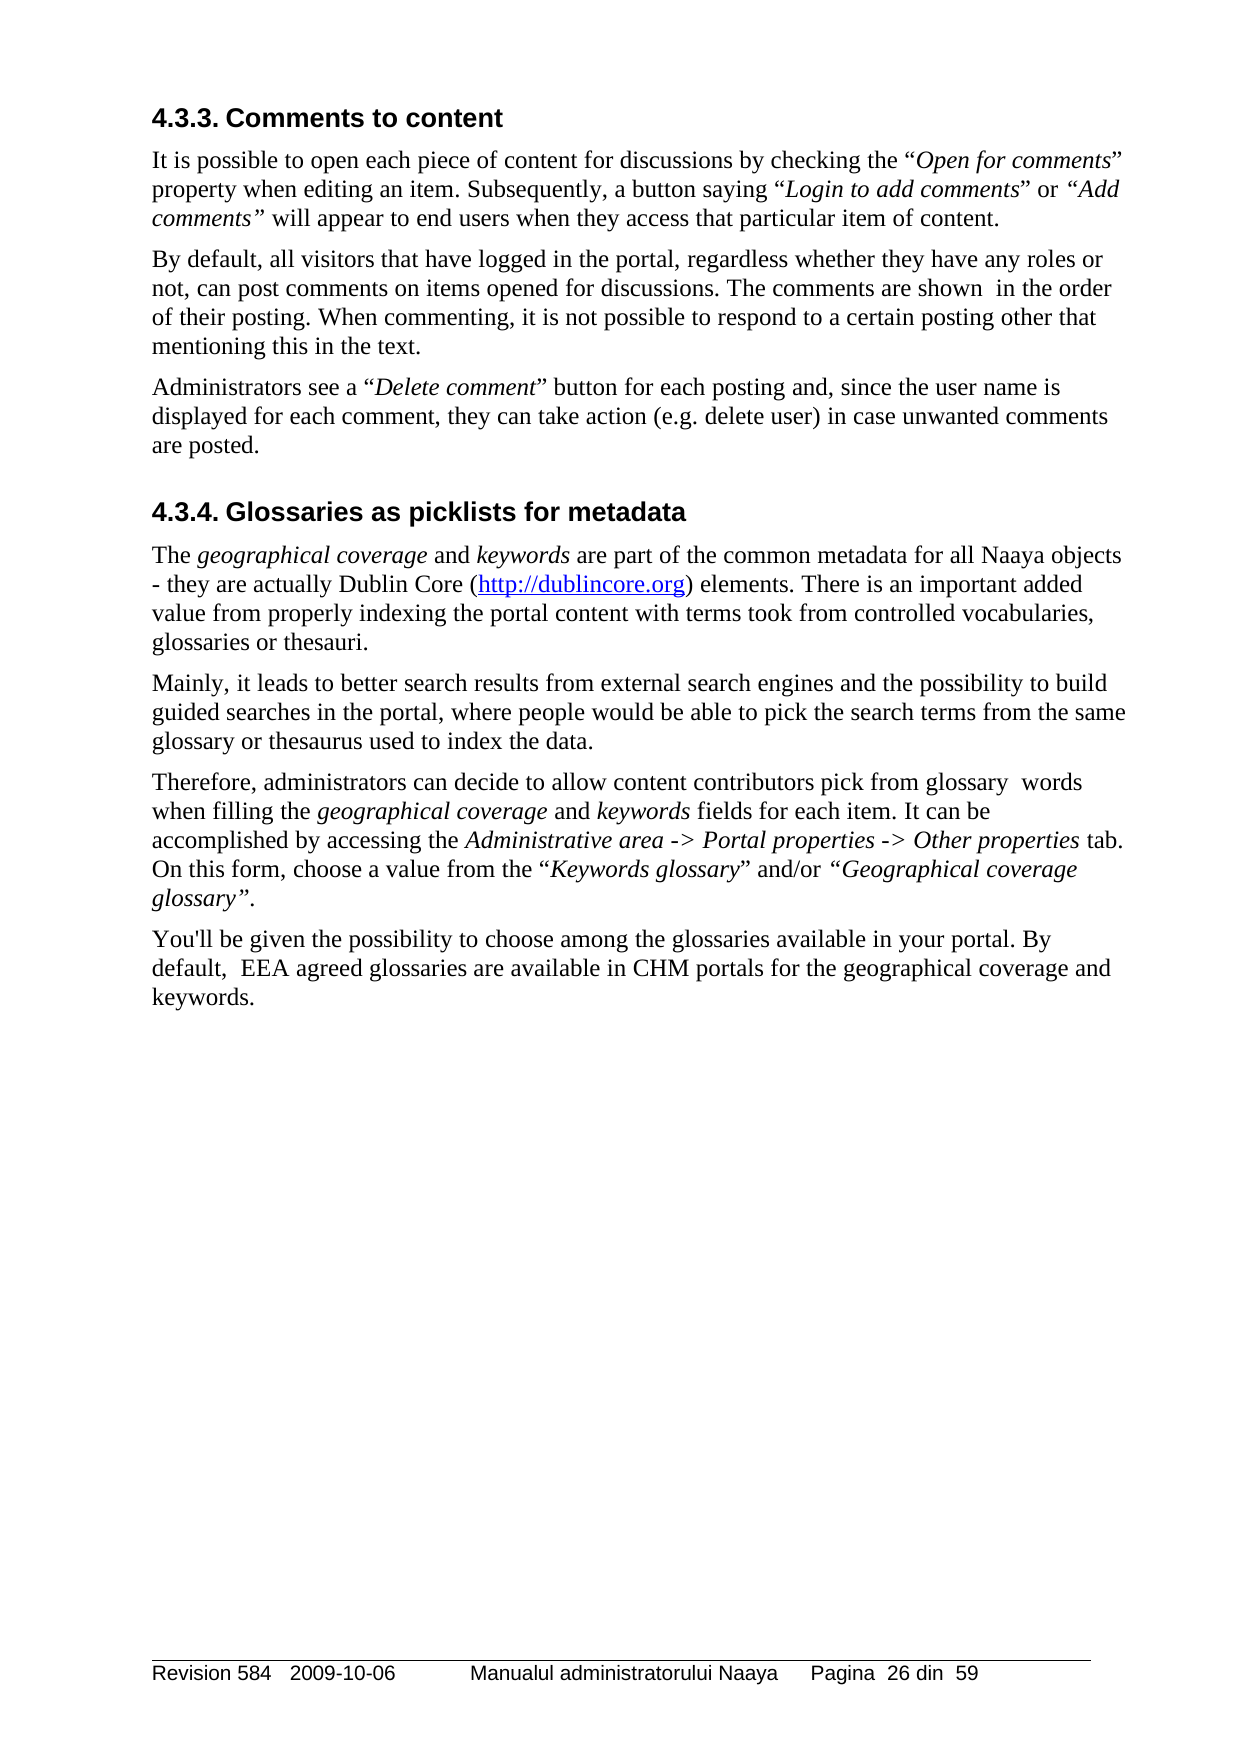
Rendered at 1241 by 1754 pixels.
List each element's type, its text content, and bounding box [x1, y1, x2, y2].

subtitle Glossaries as picklists for metadata [152, 496, 1128, 527]
text Administrators see a “Delete comment” button for each posting and, since the user name is displayed for each comment, they can take action (e.g. delete user) in case unwanted comments are posted. [152, 372, 1128, 459]
text By default, all visitors that have logged in the portal, regardless whether they have any roles or not, can post comments on items opened for discussions. The comments are shown in the order of their posting. When commenting, it is not possible to respond to a certain posting other that mentioning this in the text. [152, 244, 1128, 360]
text The geographical coverage and keywords are part of the common metadata for all Naaya objects - they are actually Dublin Core (http://dublincore.org) elements. There is an important added value from properly indexing the portal content with terms took from controlled vocabularies, glossaries or thesauri. [152, 539, 1128, 656]
text Therefore, administrators can decide to allow content contributors pick from glossary words when filling the geographical coverage and keywords fields for each item. It can be accomplished by accessing the Administrative area -> Portal properties -> Other properties tab. On this form, choose a value from the “Keywords glossary” and/or “Geographical coverage glossary”. [152, 767, 1128, 912]
text You'll be given the possibility to choose among the glossaries available in your portal. By default, EEA agreed glossaries are available in CHM portals for the geographical coverage and keywords. [152, 924, 1128, 1011]
text Mainly, it leads to better search results from external search engines and the possibility to build guided searches in the portal, where people would be able to pick the search terms from the same glossary or thesaurus used to index the data. [152, 668, 1128, 755]
text It is possible to open each piece of content for discussions by checking the “Open for comments” property when editing an item. Subsequently, a button saying “Login to add comments” or “Add comments” will appear to end users when they access that particular item of content. [152, 145, 1128, 232]
subtitle Comments to content [152, 102, 1128, 133]
